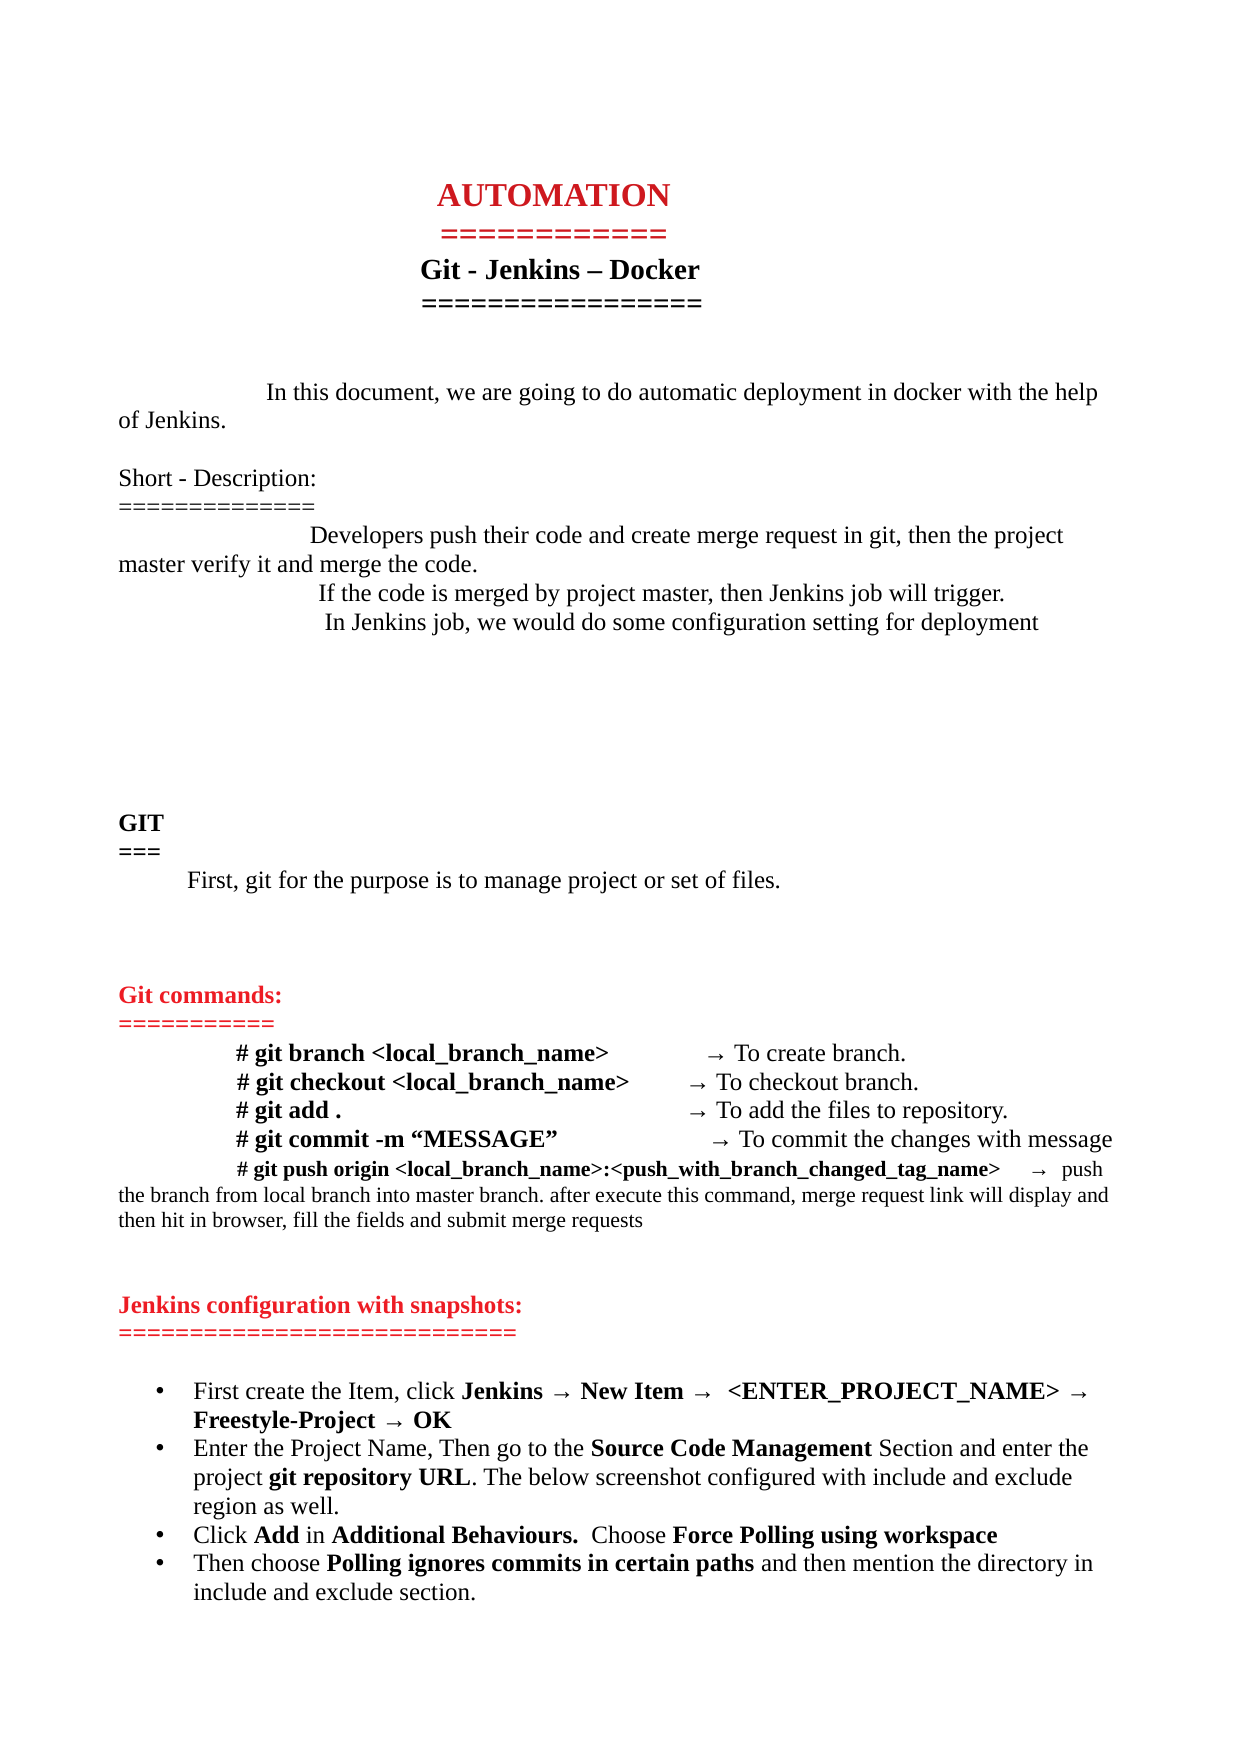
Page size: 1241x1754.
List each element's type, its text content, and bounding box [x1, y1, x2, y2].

text ============ [118, 214, 1122, 252]
text # git push origin <local_branch_name>:<push_with_branch_changed_tag_name> → push the branch from local branch into master branch. after execute this command, merge request link will display and then hit in browser, fill the fields and submit merge requests [118, 1153, 1122, 1232]
list Click Add in Additional Behaviours. Choose Force Polling using workspace [156, 1520, 1122, 1548]
text # git checkout <local_branch_name> → To checkout branch. [118, 1067, 1122, 1096]
list Enter the Project Name, Then go to the Source Code Management Section and enter the project git repository URL. The below screenshot configured with include and exclude region as well. [156, 1433, 1122, 1520]
text Developers push their code and create merge request in git, then the project master verify it and merge the code. [118, 521, 1122, 578]
text In this document, we are going to do automatic deployment in docker with the help of Jenkins. [118, 377, 1122, 434]
text Git - Jenkins – Docker [118, 252, 1122, 286]
text GIT [118, 808, 1122, 837]
text In Jenkins job, we would do some configuration setting for deployment [118, 607, 1122, 636]
text ============================ [118, 1318, 1122, 1347]
text ============== [118, 492, 1122, 521]
text Short - Description: [118, 463, 1122, 492]
text # git commit -m “MESSAGE” → To commit the changes with message [118, 1124, 1122, 1153]
text Git commands: [118, 981, 1122, 1009]
text First, git for the purpose is to manage project or set of files. [118, 866, 1122, 894]
list Then choose Polling ignores commits in certain paths and then mention the directory in include and exclude section. [156, 1548, 1122, 1606]
text ================= [118, 286, 1122, 319]
text If the code is merged by project master, then Jenkins job will trigger. [118, 578, 1122, 607]
text # git add . → To add the files to repository. [118, 1096, 1122, 1124]
text # git branch <local_branch_name> → To create branch. [118, 1038, 1122, 1067]
text === [118, 837, 1122, 866]
list First create the Item, click Jenkins → New Item → <ENTER_PROJECT_NAME> → Freestyle-Project → OK [156, 1376, 1122, 1433]
text =========== [118, 1009, 1122, 1038]
text Jenkins configuration with snapshots: [118, 1290, 1122, 1318]
text AUTOMATION [118, 176, 1122, 214]
